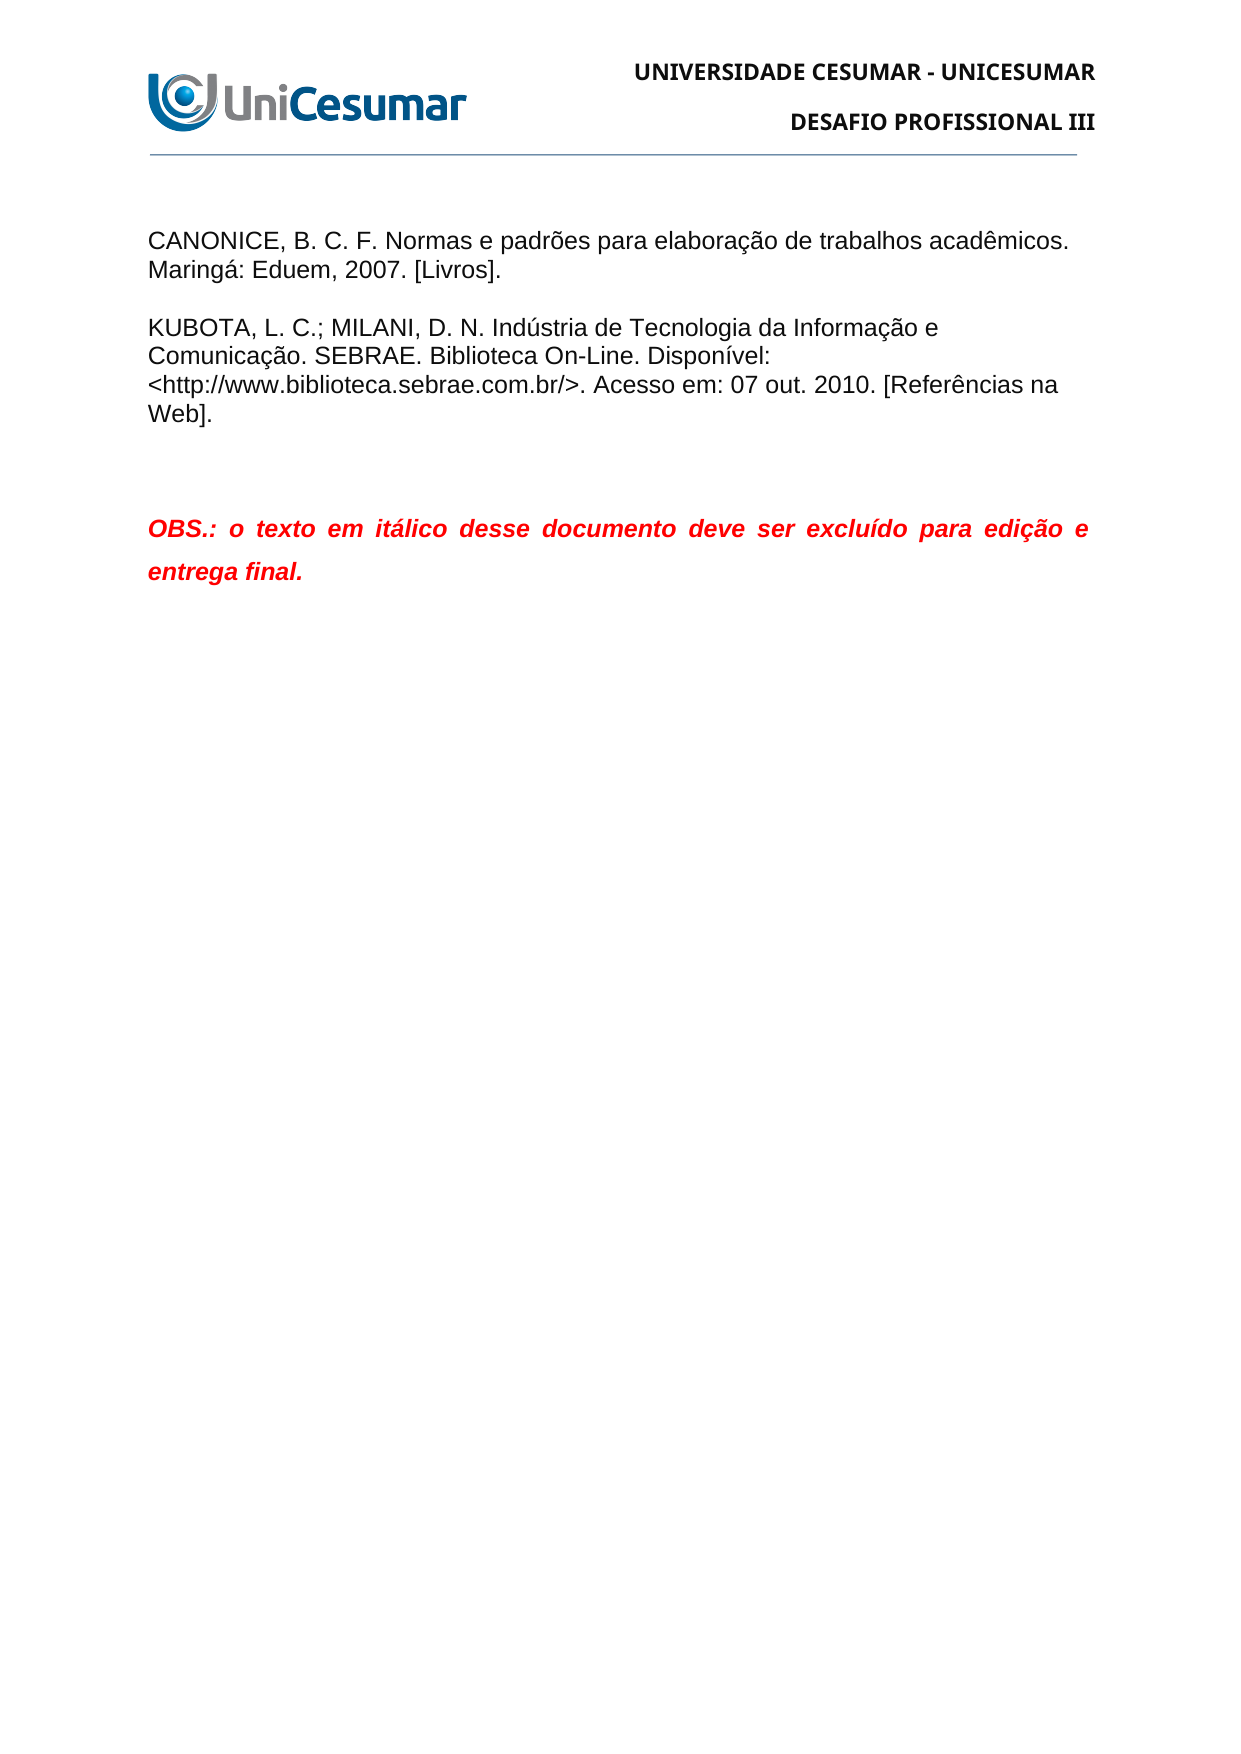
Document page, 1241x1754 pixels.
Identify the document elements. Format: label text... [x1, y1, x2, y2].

picture [147, 73, 468, 133]
text OBS.: o texto em itálico desse documento deve ser excluído para edição e entrega final. [148, 514, 1092, 586]
text CANONICE, B. C. F. Normas e padrões para elaboração de trabalhos acadêmicos. Maringá: Eduem, 2007. [Livros]. [148, 226, 1092, 284]
text KUBOTA, L. C.; MILANI, D. N. Indústria de Tecnologia da Informação e Comunicação. SEBRAE. Biblioteca On-Line. Disponível: <http://www.biblioteca.sebrae.com.br/>. Acesso em: 07 out. 2010. [Referências na Web]. [148, 312, 1092, 427]
